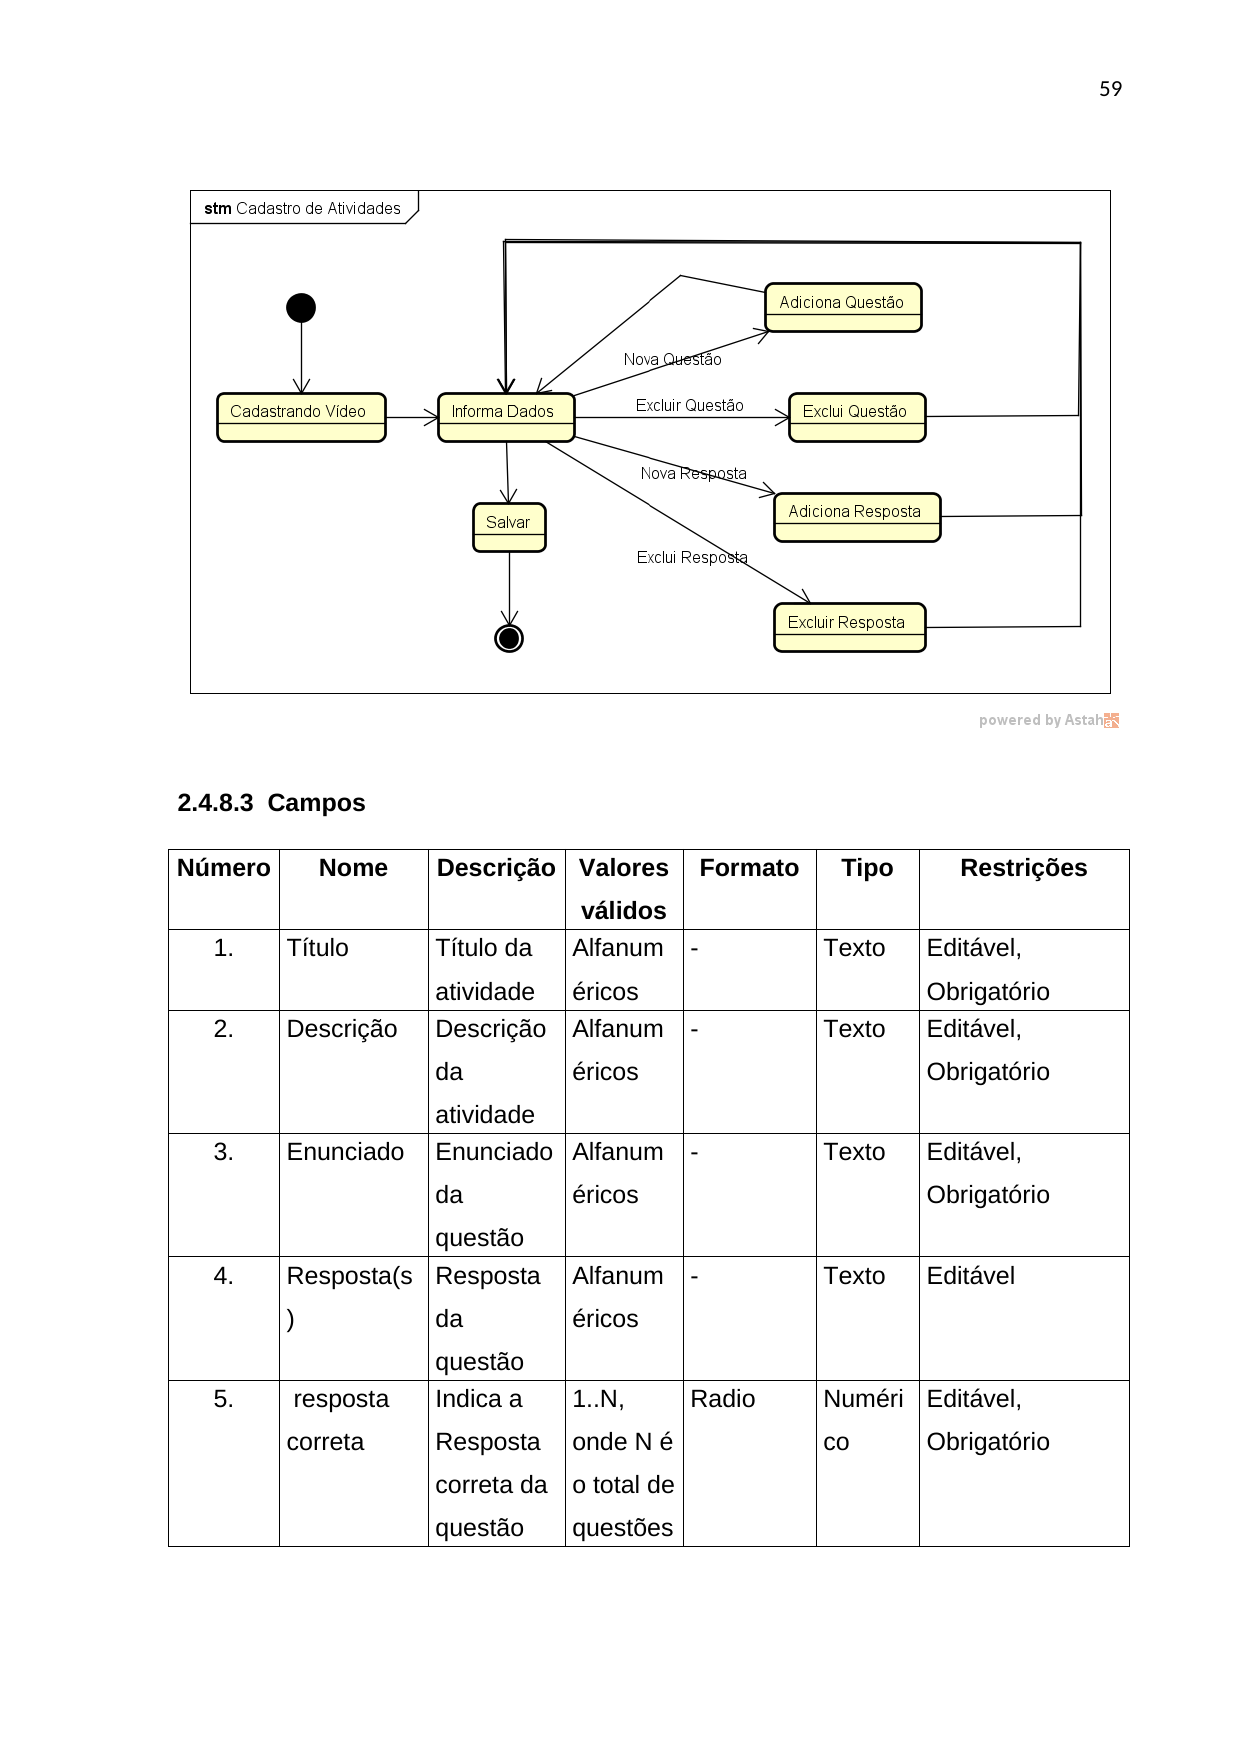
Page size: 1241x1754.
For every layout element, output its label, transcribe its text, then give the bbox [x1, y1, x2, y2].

picture [177, 177, 1123, 732]
table_cell Alfanuméricos [566, 1134, 683, 1256]
table_header Tipo [817, 850, 919, 929]
table_cell resposta correta [280, 1381, 428, 1546]
table_cell Editável, Obrigatório [920, 1011, 1129, 1133]
table_cell [169, 1381, 279, 1546]
table_cell - [684, 1257, 816, 1380]
table_cell [169, 1011, 279, 1133]
table_header Formato [684, 850, 816, 929]
subtitle Campos [177, 788, 1122, 817]
table_header Restrições [920, 850, 1129, 929]
table_cell 1..N, onde N é o total de questões [566, 1381, 683, 1546]
table_cell Texto [817, 1011, 919, 1133]
table_header Valores válidos [566, 850, 683, 929]
table_cell Descrição [280, 1011, 428, 1133]
table_cell Resposta(s) [280, 1257, 428, 1380]
table_cell [169, 1257, 279, 1380]
table_cell Resposta da questão [429, 1257, 565, 1380]
table_cell Texto [817, 1134, 919, 1256]
table_cell Descrição da atividade [429, 1011, 565, 1133]
table_header Número [169, 850, 279, 929]
table_cell Radio [684, 1381, 816, 1546]
table_header Nome [280, 850, 428, 929]
table_cell Texto [817, 1257, 919, 1380]
table_cell Título da atividade [429, 930, 565, 1009]
table_cell - [684, 1134, 816, 1256]
table_cell Título [280, 930, 428, 1009]
table_cell Enunciado da questão [429, 1134, 565, 1256]
table_cell - [684, 1011, 816, 1133]
table_cell Editável, Obrigatório [920, 1381, 1129, 1546]
table_header Descrição [429, 850, 565, 929]
table_cell Editável, Obrigatório [920, 1134, 1129, 1256]
table_cell Texto [817, 930, 919, 1009]
table_cell - [684, 930, 816, 1009]
table_cell Editável, Obrigatório [920, 930, 1129, 1009]
table_cell Editável [920, 1257, 1129, 1380]
table_cell [169, 930, 279, 1009]
table_cell Alfanuméricos [566, 1257, 683, 1380]
table_cell Indica a Resposta correta da questão [429, 1381, 565, 1546]
table_cell Alfanuméricos [566, 930, 683, 1009]
table_cell [169, 1134, 279, 1256]
table_cell Numérico [817, 1381, 919, 1546]
table_cell Enunciado [280, 1134, 428, 1256]
table_cell Alfanuméricos [566, 1011, 683, 1133]
